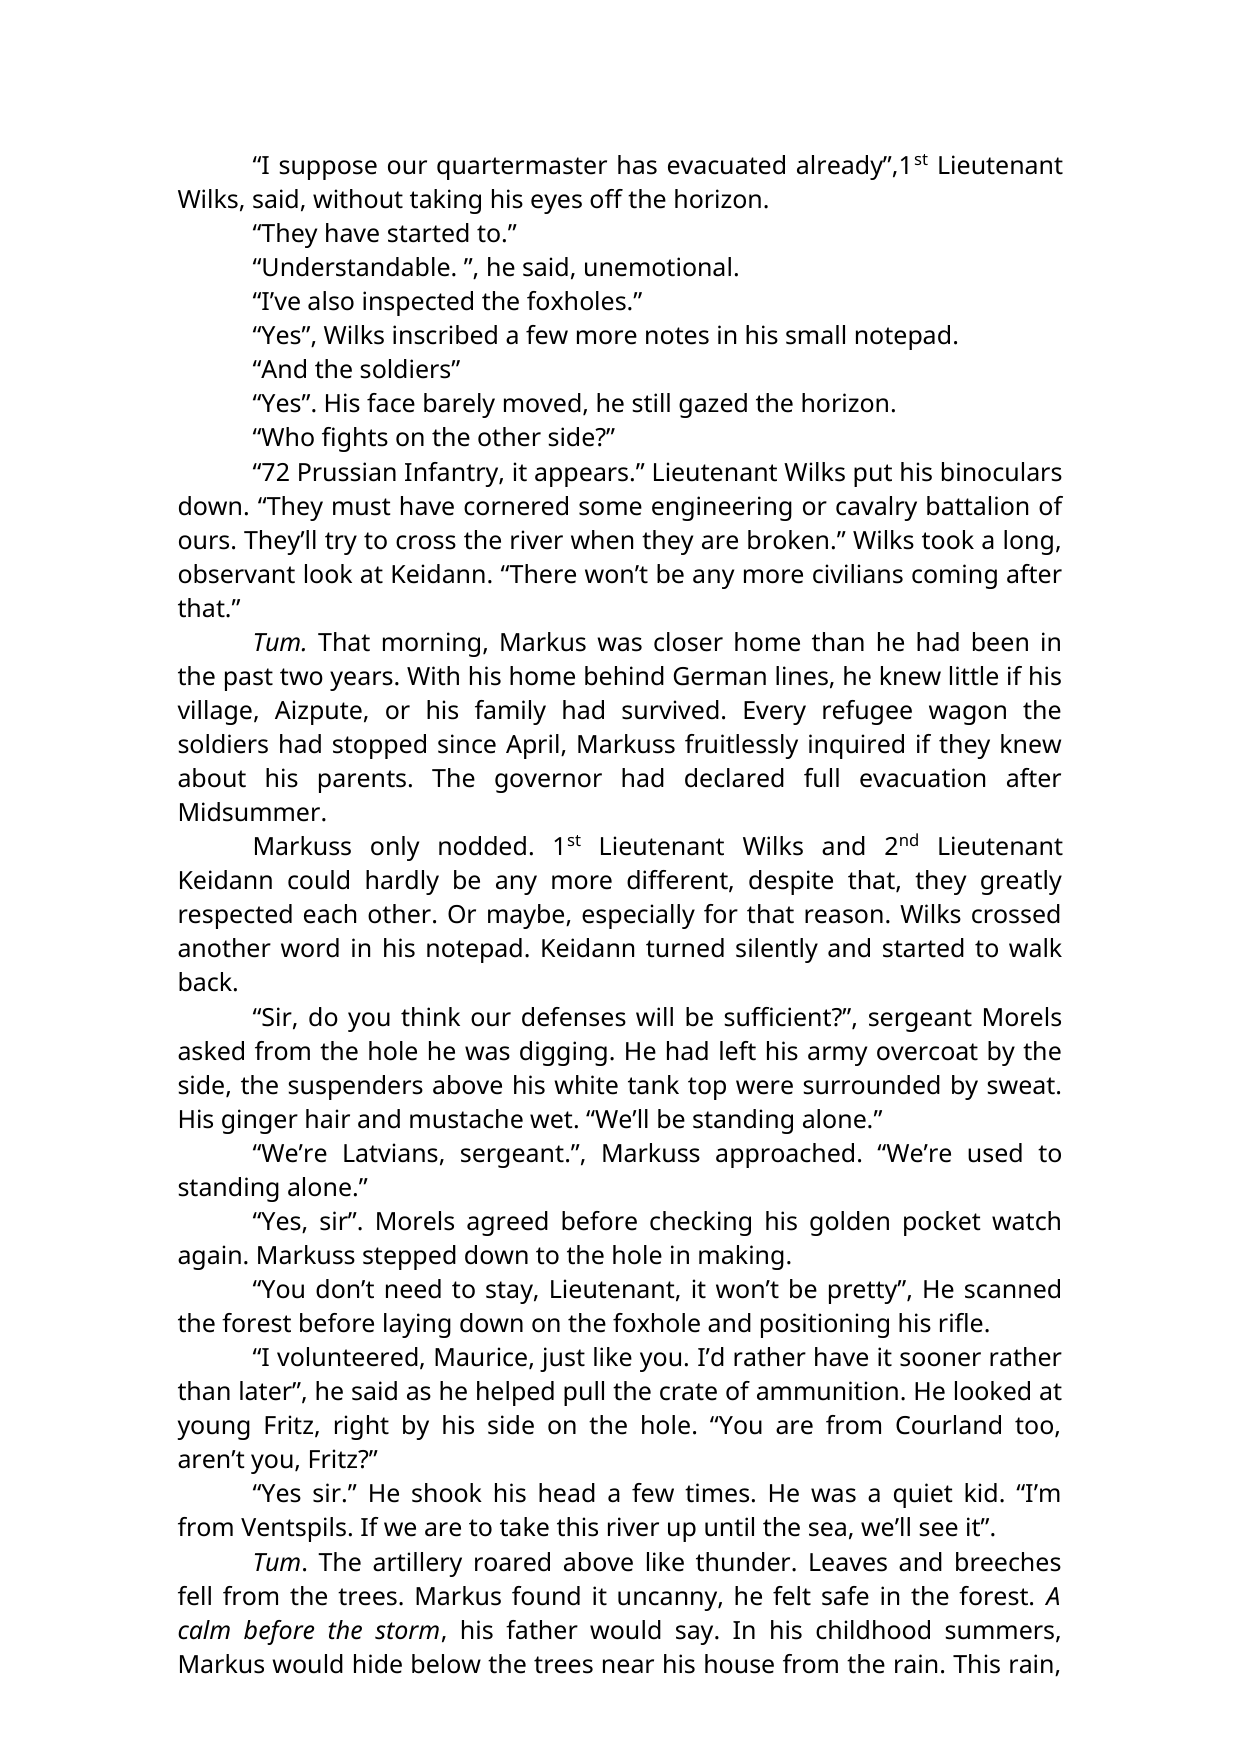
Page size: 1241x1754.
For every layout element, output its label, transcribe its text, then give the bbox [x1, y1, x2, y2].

text “Understandable. ”, he said, unemotional. [177, 250, 1063, 284]
text “I’ve also inspected the foxholes.” [177, 284, 1063, 318]
text “Yes, sir”. Morels agreed before checking his golden pocket watch again. Markuss stepped down to the hole in making. [177, 1203, 1063, 1272]
text “You don’t need to stay, Lieutenant, it won’t be pretty”, He scanned the forest before laying down on the foxhole and positioning his rifle. [177, 1272, 1063, 1340]
text “We’re Latvians, sergeant.”, Markuss approached. “We’re used to standing alone.” [177, 1135, 1063, 1203]
text “72 Prussian Infantry, it appears.” Lieutenant Wilks put his binoculars down. “They must have cornered some engineering or cavalry battalion of ours. They’ll try to cross the river when they are broken.” Wilks took a long, observant look at Keidann. “There won’t be any more civilians coming after that.” [177, 454, 1063, 624]
text “Yes”, Wilks inscribed a few more notes in his small notepad. [177, 318, 1063, 352]
text Tum. That morning, Markus was closer home than he had been in the past two years. With his home behind German lines, he knew little if his village, Aizpute, or his family had survived. Every refugee wagon the soldiers had stopped since April, Markuss fruitlessly inquired if they knew about his parents. The governor had declared full evacuation after Midsummer. [177, 624, 1063, 829]
text “I suppose our quartermaster has evacuated already”,1st Lieutenant Wilks, said, without taking his eyes off the horizon. [177, 148, 1063, 216]
text “Who fights on the other side?” [177, 420, 1063, 454]
text “Yes sir.” He shook his head a few times. He was a quiet kid. “I’m from Ventspils. If we are to take this river up until the sea, we’ll see it”. [177, 1476, 1063, 1544]
text “And the soldiers” [177, 352, 1063, 386]
text “They have started to.” [177, 216, 1063, 250]
text “Yes”. His face barely moved, he still gazed the horizon. [177, 386, 1063, 420]
text “Sir, do you think our defenses will be sufficient?”, sergeant Morels asked from the hole he was digging. He had left his army overcoat by the side, the suspenders above his white tank top were surrounded by sweat. His ginger hair and mustache wet. “We’ll be standing alone.” [177, 999, 1063, 1135]
text Markuss only nodded. 1st Lieutenant Wilks and 2nd Lieutenant Keidann could hardly be any more different, despite that, they greatly respected each other. Or maybe, especially for that reason. Wilks crossed another word in his notepad. Keidann turned silently and started to walk back. [177, 829, 1063, 999]
text “I volunteered, Maurice, just like you. I’d rather have it sooner rather than later”, he said as he helped pull the crate of ammunition. He looked at young Fritz, right by his side on the hole. “You are from Courland too, aren’t you, Fritz?” [177, 1340, 1063, 1476]
text Tum. The artillery roared above like thunder. Leaves and breeches fell from the trees. Markus found it uncanny, he felt safe in the forest. A calm before the storm, his father would say. In his childhood summers, Markus would hide below the trees near his house from the rain. This rain, [177, 1544, 1063, 1680]
